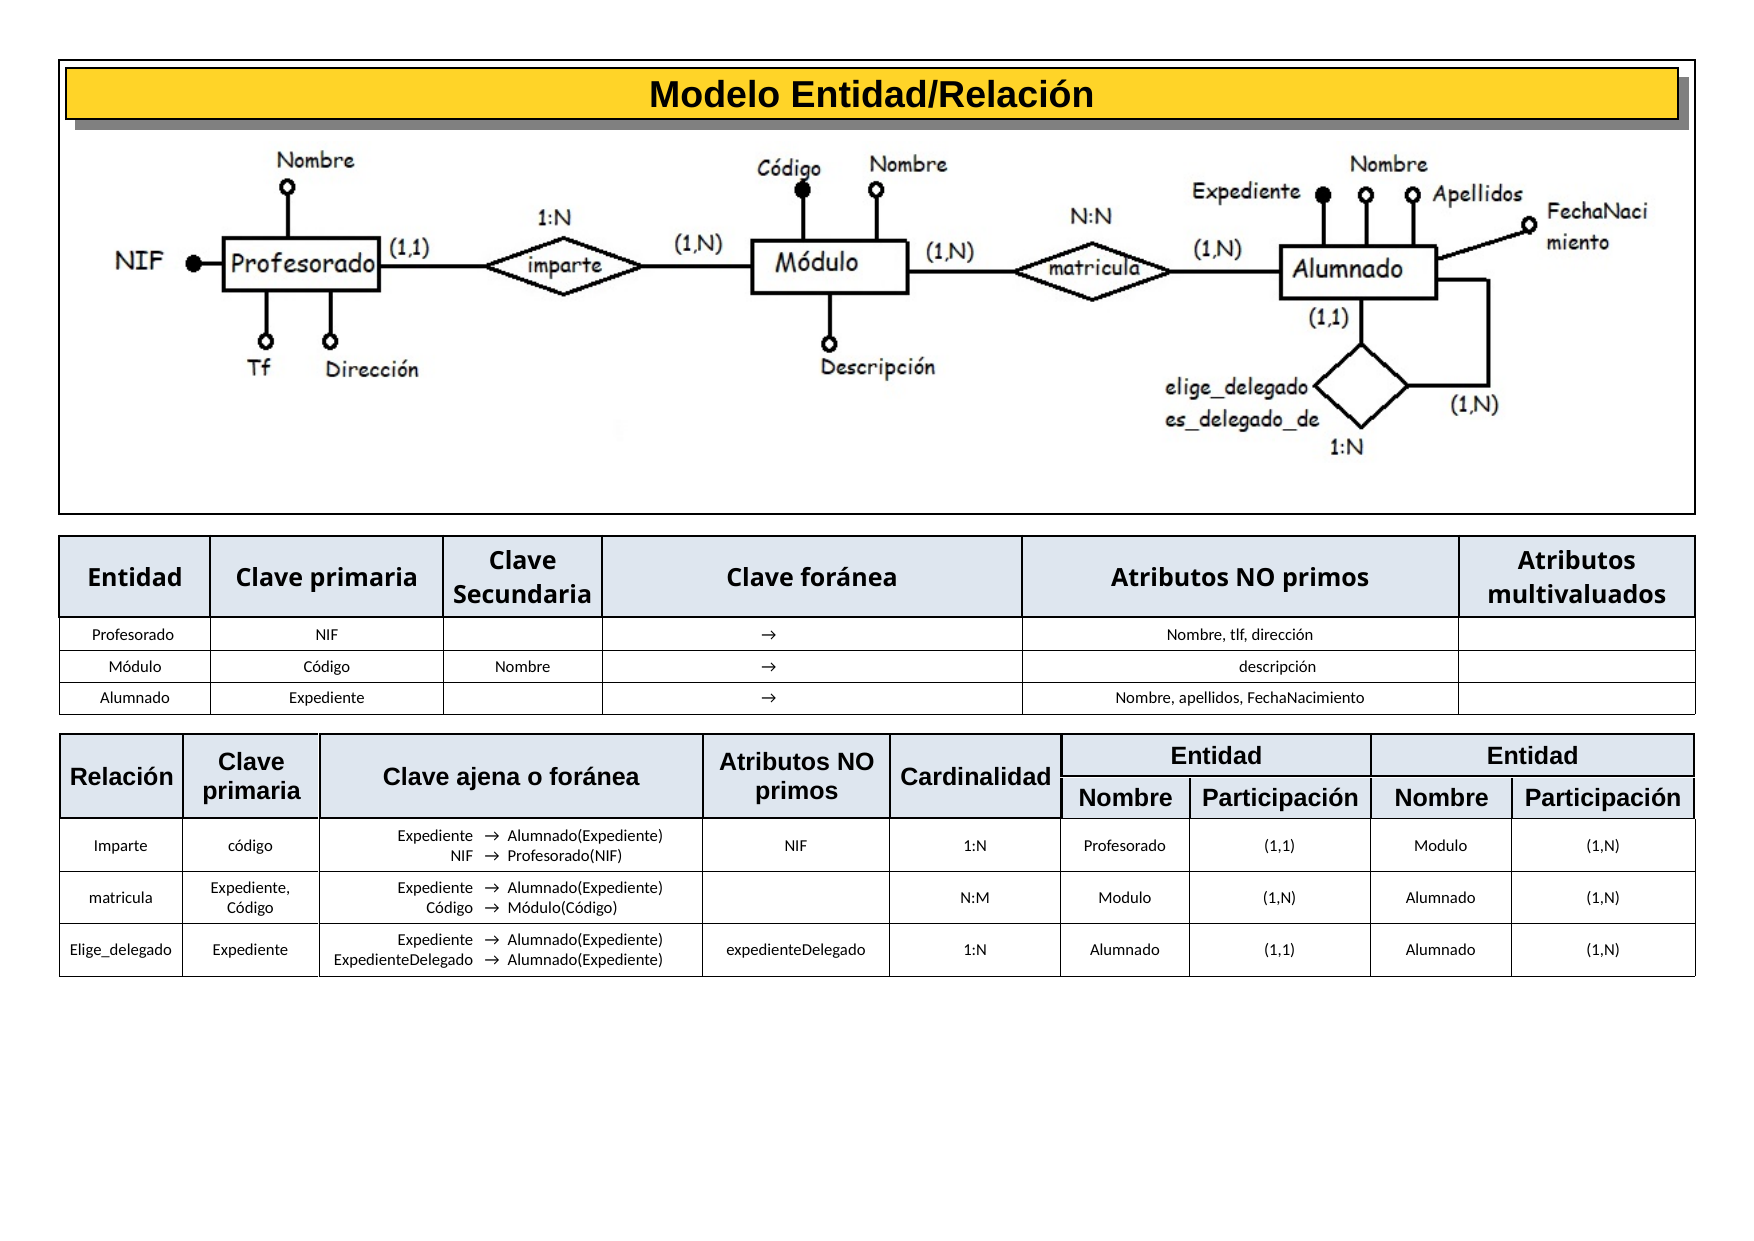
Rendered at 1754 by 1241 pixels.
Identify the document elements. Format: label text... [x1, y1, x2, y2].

table_header Entidad [60, 537, 209, 616]
table_cell [603, 683, 755, 714]
table_header Atributos NO primos [1023, 537, 1458, 616]
table_cell Nombre, apellidos, FechaNacimiento [1023, 683, 1458, 714]
table_cell Alumnado(Expediente) Alumnado(Expediente) [502, 924, 702, 976]
table_cell Modulo [1371, 819, 1511, 871]
table_header Modelo Entidad/Relación [60, 61, 1694, 136]
table_cell [444, 618, 602, 650]
table_header Clave foránea [603, 537, 1021, 616]
table_cell Profesorado [1061, 819, 1189, 871]
table_cell → [755, 618, 779, 650]
table_header Relación [61, 735, 182, 817]
table_cell Alumnado [1061, 924, 1189, 976]
table_cell Alumnado [60, 683, 210, 714]
table_cell (1,N) [1512, 924, 1695, 976]
table_cell NIF [211, 618, 443, 650]
table_header Clave ajena o foránea [321, 735, 702, 817]
table_cell expedienteDelegado [703, 924, 889, 976]
table_cell Alumnado(Expediente) Profesorado(NIF) [502, 819, 702, 871]
table_cell Nombre [1063, 778, 1189, 818]
table_cell Participación [1513, 778, 1693, 818]
table_cell Nombre [444, 651, 602, 682]
table_cell 1:N [890, 924, 1060, 976]
table_header Clave Secundaria [444, 537, 601, 616]
table_cell → [755, 683, 779, 714]
table_cell →→ [479, 924, 502, 976]
table_cell [779, 618, 1022, 650]
table_cell Imparte [60, 819, 182, 871]
table_cell Módulo [60, 651, 210, 682]
table_cell Modulo [1061, 872, 1189, 923]
table_header Atributos multivaluados [1460, 537, 1694, 616]
table_header Entidad [1063, 735, 1370, 775]
table_cell N:M [890, 872, 1060, 923]
table_cell (1,N) [1512, 819, 1695, 871]
table_header Clave primaria [184, 735, 318, 817]
table_cell (1,1) [1190, 819, 1370, 871]
table_cell Nombre, tlf, dirección [1023, 618, 1458, 650]
table_cell Expediente, Código [183, 872, 318, 923]
table_cell [703, 872, 889, 923]
table_cell [1459, 683, 1695, 714]
table_cell Expediente [183, 924, 318, 976]
table_cell descripción [1023, 651, 1458, 682]
table_cell Expediente NIF [320, 819, 479, 871]
table_cell (1,1) [1190, 924, 1370, 976]
picture [64, 141, 1690, 479]
table_cell [779, 683, 1022, 714]
table_header Cardinalidad [891, 735, 1060, 817]
table_cell → [755, 651, 779, 682]
table_cell código [183, 819, 318, 871]
table_cell Expediente Código [320, 872, 479, 923]
table_cell [444, 683, 602, 714]
table_cell (1,N) [1190, 872, 1370, 923]
table_cell 1:N [890, 819, 1060, 871]
table_cell →→ [479, 872, 502, 923]
table_cell →→ [479, 819, 502, 871]
table_cell Participación [1191, 778, 1370, 818]
table_cell [60, 136, 1694, 513]
table_header Clave primaria [211, 537, 442, 616]
table_cell [603, 651, 755, 682]
table_cell Expediente ExpedienteDelegado [320, 924, 479, 976]
table_cell Alumnado [1371, 872, 1511, 923]
table_header Atributos NO primos [704, 735, 889, 817]
table_cell Elige_delegado [60, 924, 182, 976]
table_cell [1459, 651, 1695, 682]
table_cell Código [211, 651, 443, 682]
table_cell Expediente [211, 683, 443, 714]
table_cell [1459, 618, 1695, 650]
table_cell NIF [703, 819, 889, 871]
table_cell matricula [60, 872, 182, 923]
table_cell Alumnado(Expediente) Módulo(Código) [502, 872, 702, 923]
table_cell Alumnado [1371, 924, 1511, 976]
table_cell Profesorado [60, 618, 210, 650]
table_cell [779, 651, 1022, 682]
table_cell [603, 618, 755, 650]
table_cell (1,N) [1512, 872, 1695, 923]
table_header Entidad [1372, 735, 1693, 775]
table_cell Nombre [1372, 778, 1511, 818]
